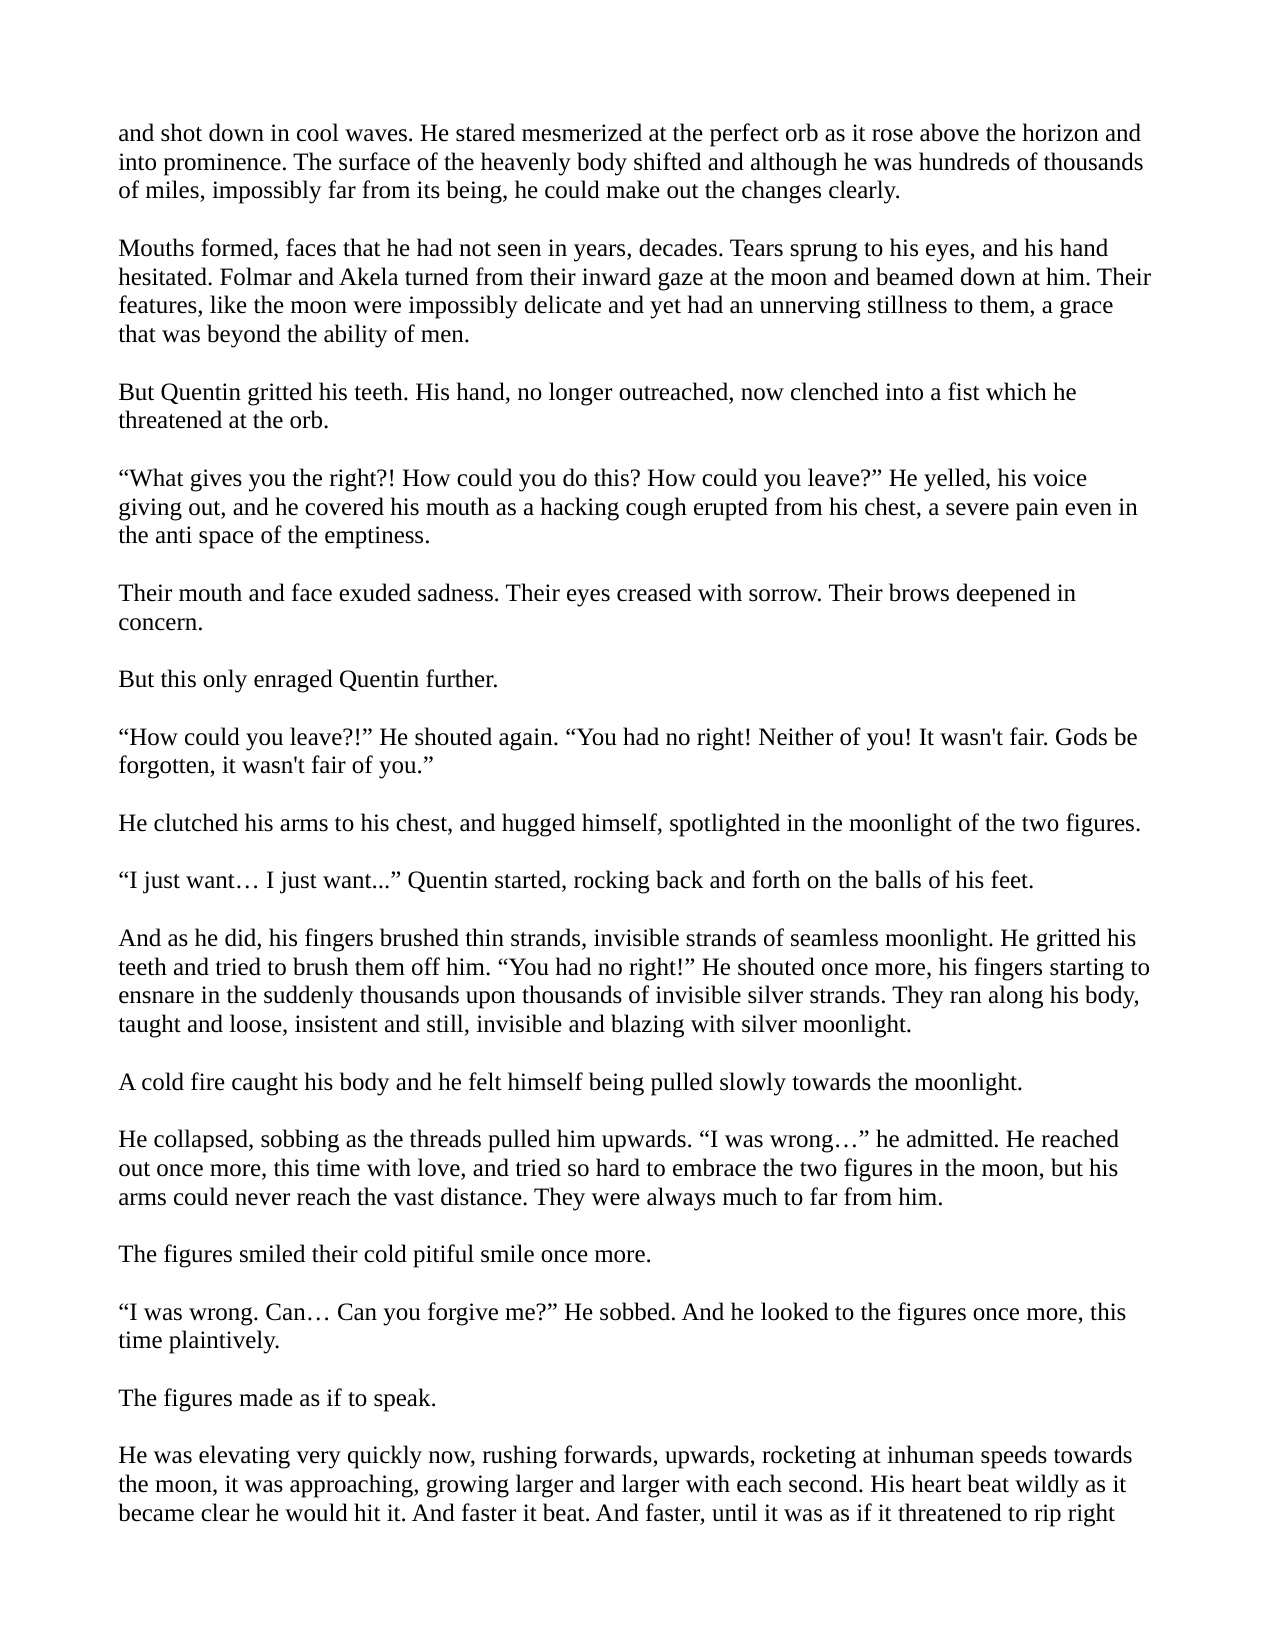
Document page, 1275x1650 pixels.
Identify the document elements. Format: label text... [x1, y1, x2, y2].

text “I just want… I just want...” Quentin started, rocking back and forth on the balls of his feet. [118, 866, 1157, 894]
text Mouths formed, faces that he had not seen in years, decades. Tears sprung to his eyes, and his hand hesitated. Folmar and Akela turned from their inward gaze at the moon and beamed down at him. Their features, like the moon were impossibly delicate and yet had an unnerving stillness to them, a grace that was beyond the ability of men. [118, 233, 1157, 348]
text A cold fire caught his body and he felt himself being pulled slowly towards the moonlight. [118, 1067, 1157, 1096]
text “I was wrong. Can… Can you forgive me?” He sobbed. And he looked to the figures once more, this time plaintively. [118, 1297, 1157, 1354]
text But this only enraged Quentin further. [118, 664, 1157, 693]
text and shot down in cool waves. He stared mesmerized at the perfect orb as it rose above the horizon and into prominence. The surface of the heavenly body shifted and although he was hundreds of thousands of miles, impossibly far from its being, he could make out the changes clearly. [118, 118, 1157, 204]
text He was elevating very quickly now, rushing forwards, upwards, rocketing at inhuman speeds towards the moon, it was approaching, growing larger and larger with each second. His heart beat wildly as it became clear he would hit it. And faster it beat. And faster, until it was as if it threatened to rip right [118, 1441, 1157, 1527]
text But Quentin gritted his teeth. His hand, no longer outreached, now clenched into a fist which he threatened at the orb. [118, 377, 1157, 434]
text And as he did, his fingers brushed thin strands, invisible strands of seamless moonlight. He gritted his teeth and tried to brush them off him. “You had no right!” He shouted once more, his fingers starting to ensnare in the suddenly thousands upon thousands of invisible silver strands. They ran along his body, taught and loose, insistent and still, invisible and blazing with silver moonlight. [118, 923, 1157, 1038]
text The figures made as if to speak. [118, 1383, 1157, 1412]
text “What gives you the right?! How could you do this? How could you leave?” He yelled, his voice giving out, and he covered his mouth as a hacking cough erupted from his chest, a severe pain even in the anti space of the emptiness. [118, 463, 1157, 549]
text He collapsed, sobbing as the threads pulled him upwards. “I was wrong…” he admitted. He reached out once more, this time with love, and tried so hard to embrace the two figures in the moon, but his arms could never reach the vast distance. They were always much to far from him. [118, 1124, 1157, 1211]
text He clutched his arms to his chest, and hugged himself, spotlighted in the moonlight of the two figures. [118, 808, 1157, 837]
text Their mouth and face exuded sadness. Their eyes creased with sorrow. Their brows deepened in concern. [118, 578, 1157, 636]
text The figures smiled their cold pitiful smile once more. [118, 1239, 1157, 1268]
text “How could you leave?!” He shouted again. “You had no right! Neither of you! It wasn't fair. Gods be forgotten, it wasn't fair of you.” [118, 722, 1157, 779]
